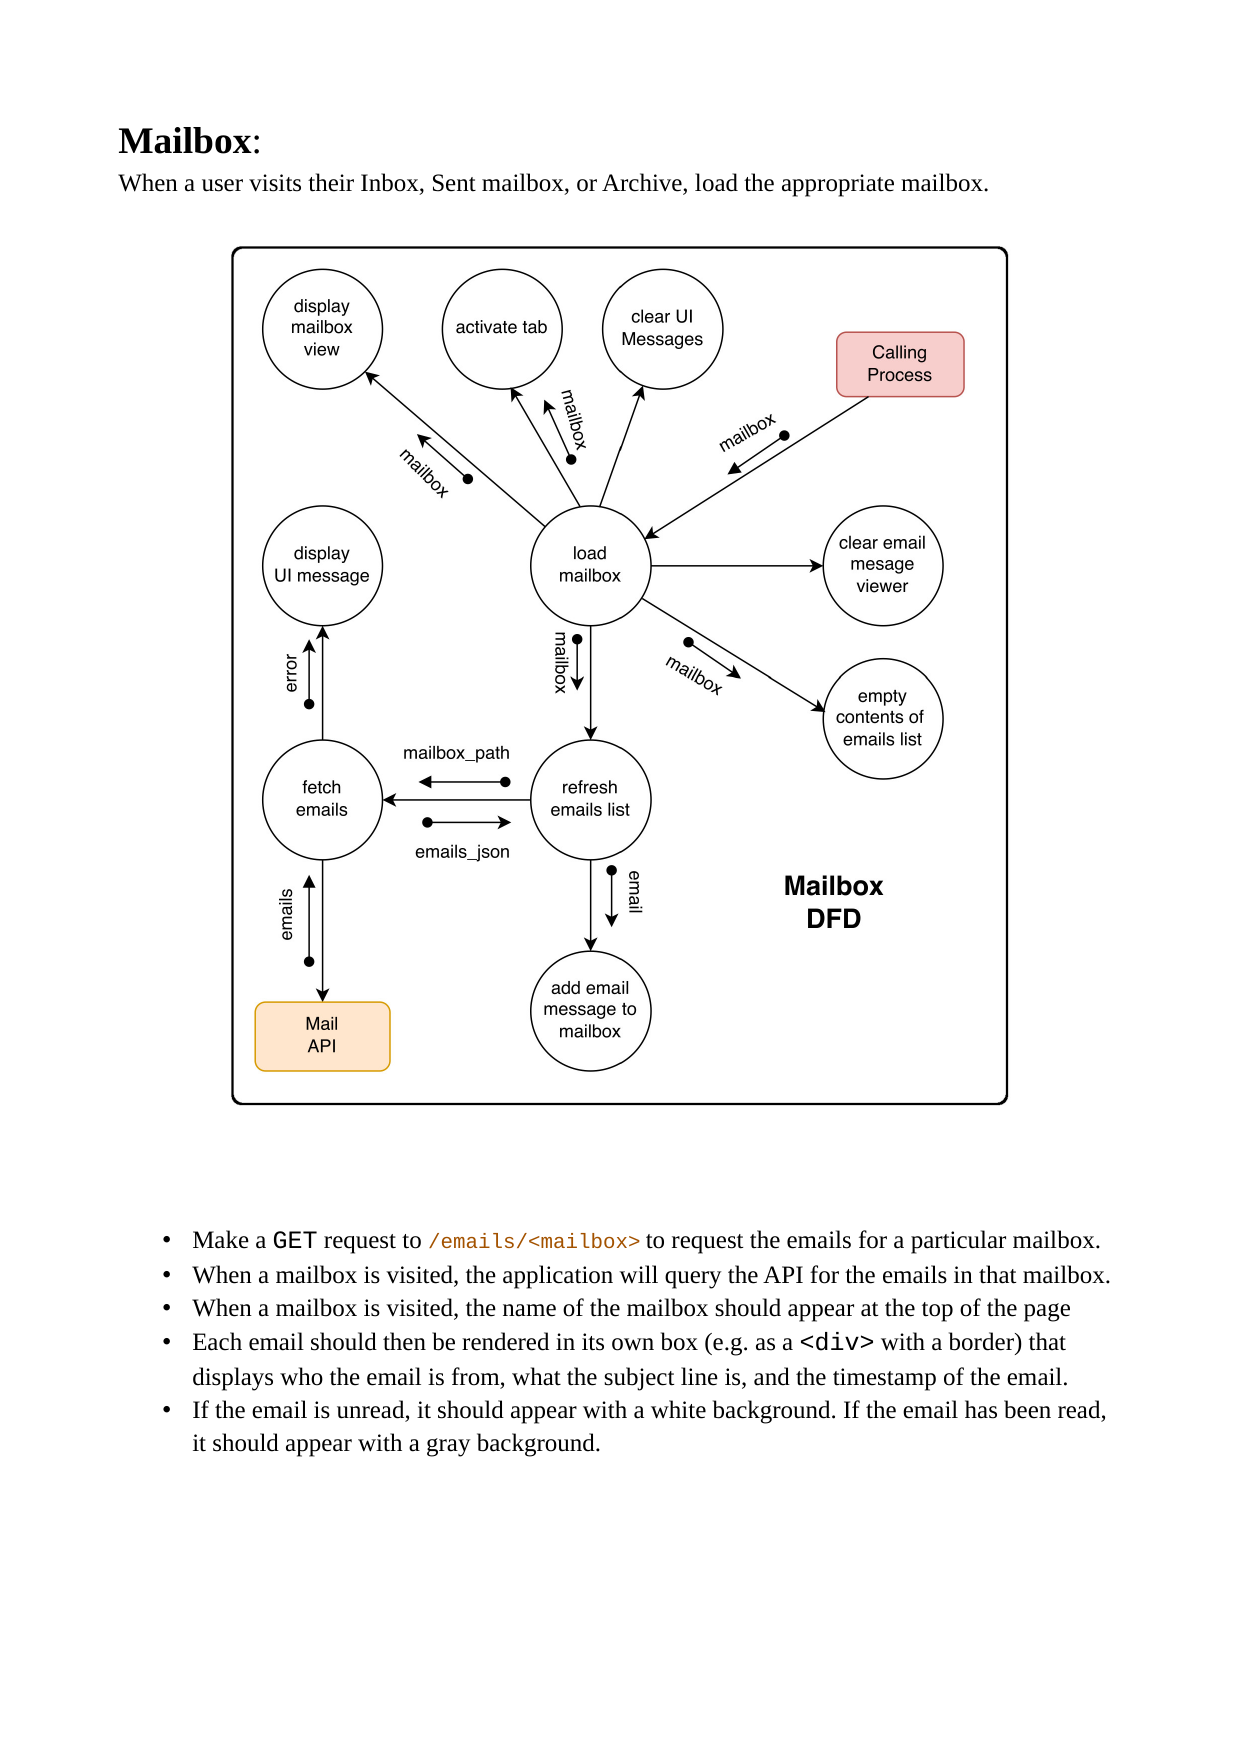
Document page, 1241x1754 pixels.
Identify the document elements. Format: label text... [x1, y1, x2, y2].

text Mailbox: [118, 118, 1122, 161]
list When a mailbox is visited, the application will query the API for the emails in that mailbox. [162, 1261, 1122, 1289]
list Each email should then be rendered in its own box (e.g. as a <div> with a border) that displays who the email is from, what the subject line is, and the timestamp of the email. [162, 1327, 1122, 1390]
list If the email is unread, it should appear with a white background. If the email has been read, it should appear with a gray background. [162, 1395, 1122, 1456]
picture [218, 233, 1023, 1122]
list Make a GET request to /emails/<mailbox> to request the emails for a particular mailbox. [162, 1225, 1122, 1256]
list When a mailbox is visited, the name of the mailbox should appear at the top of the page [162, 1293, 1122, 1322]
text When a user visits their Inbox, Sent mailbox, or Archive, load the appropriate mailbox. [118, 168, 1122, 196]
